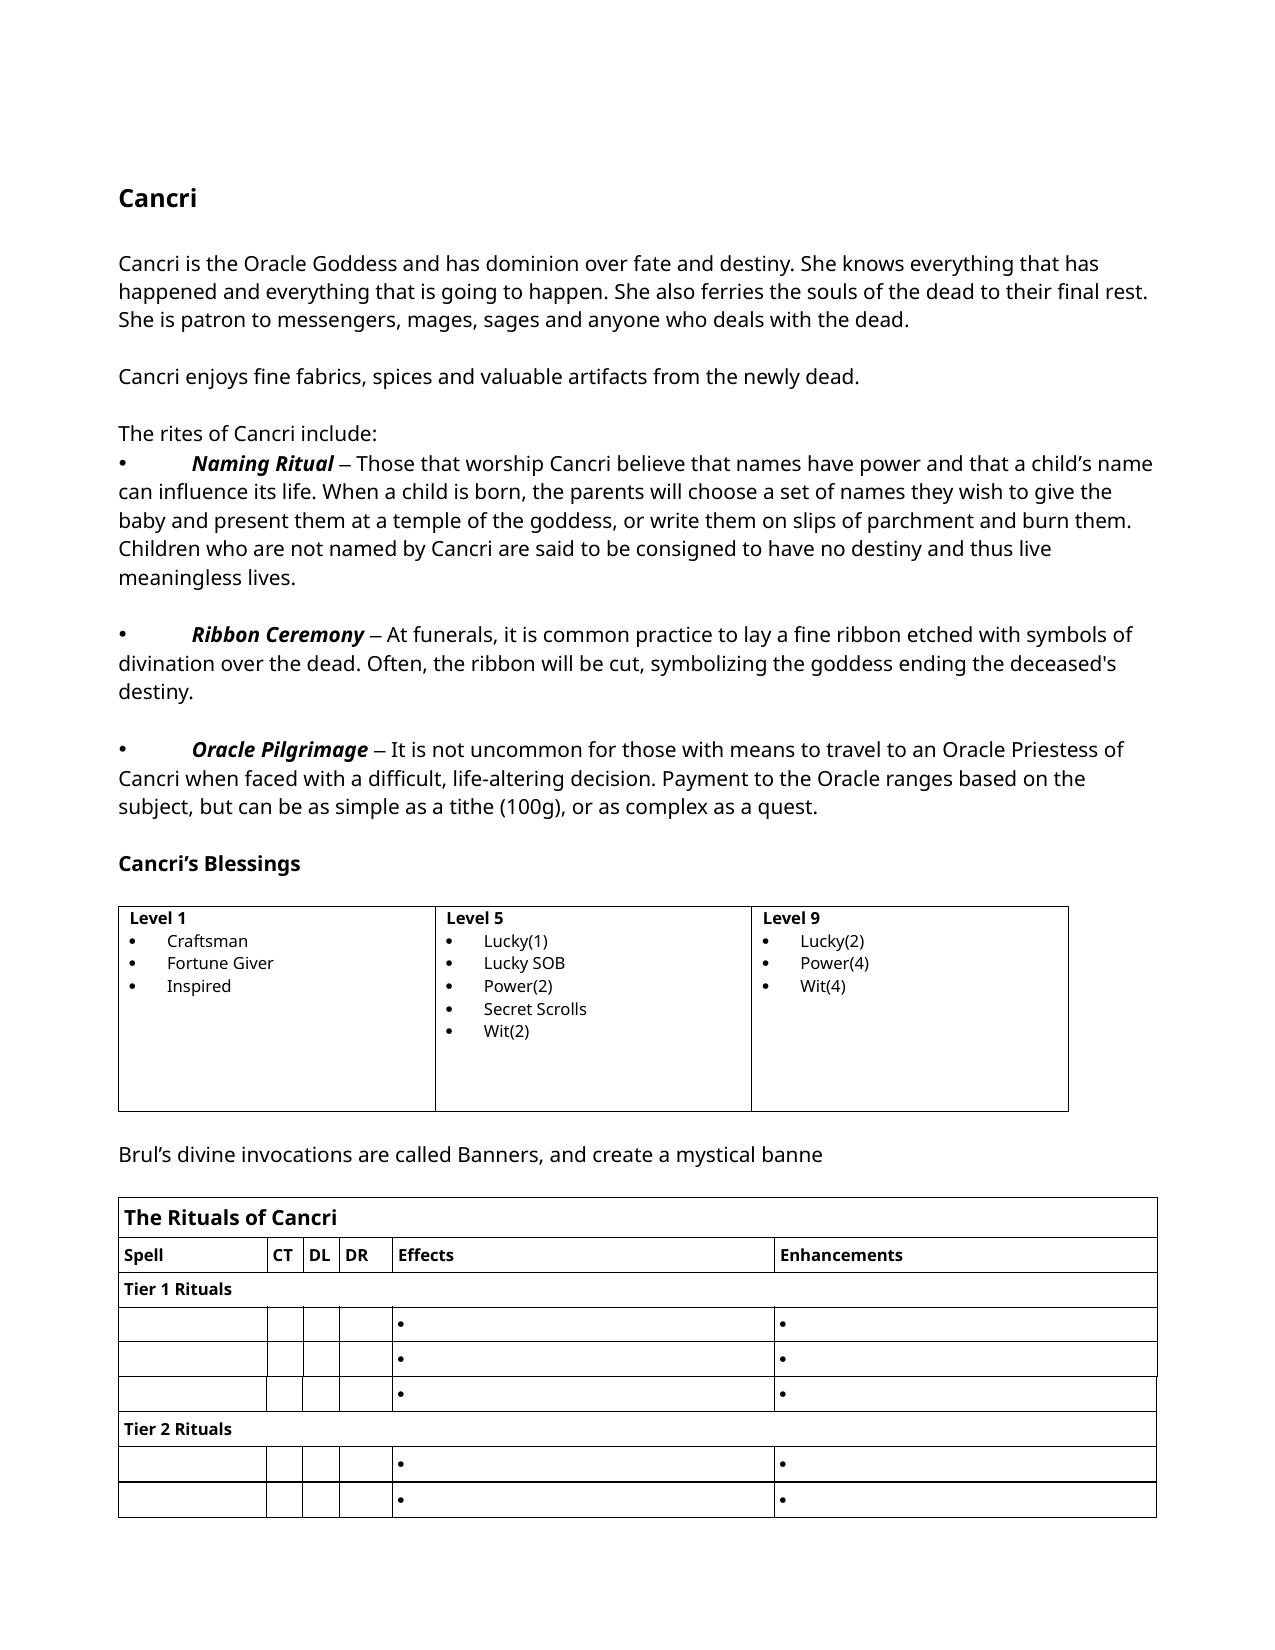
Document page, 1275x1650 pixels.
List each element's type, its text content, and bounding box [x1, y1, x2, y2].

table_cell [304, 1342, 339, 1376]
table_cell [268, 1342, 303, 1376]
table_cell [393, 1483, 774, 1517]
table_cell [393, 1308, 774, 1341]
table_header Level 5 [436, 907, 751, 929]
table_header Level 1 [119, 907, 435, 929]
table_cell [119, 1308, 267, 1341]
table_cell [267, 1377, 302, 1411]
table_cell [775, 1308, 1157, 1341]
text Cancri [118, 181, 1157, 215]
table_cell [393, 1342, 774, 1376]
table_cell [303, 1377, 339, 1411]
table_cell [775, 1483, 1156, 1517]
table_cell Craftsman Fortune Giver Inspired [119, 929, 435, 1111]
table_cell [119, 1483, 266, 1517]
table_cell DR [340, 1238, 392, 1272]
table_cell CT [268, 1238, 303, 1272]
table_cell [775, 1377, 1156, 1411]
table_cell Enhancements [775, 1238, 1157, 1272]
table_header The Rituals of Cancri [119, 1198, 1157, 1237]
table_cell Effects [393, 1238, 774, 1272]
table_cell Spell [119, 1238, 267, 1272]
table_cell [775, 1447, 1156, 1481]
list Oracle Pilgrimage – It is not uncommon for those with means to travel to an Oracle Priestess of Cancri when faced with a difficult, life-altering decision. Payment to the Oracle ranges based on the subject, but can be as simple as a tithe (100g), or as complex as a quest. [118, 734, 1157, 821]
table_cell [340, 1308, 392, 1341]
table_header Level 9 [752, 907, 1068, 929]
table_cell [119, 1342, 267, 1376]
table_cell [775, 1342, 1157, 1376]
table_cell [340, 1447, 392, 1481]
table_cell Tier 2 Rituals [119, 1412, 1156, 1446]
table_cell [119, 1377, 266, 1411]
table_cell Lucky(2) Power(4) Wit(4) [752, 929, 1068, 1111]
table_cell [340, 1342, 392, 1376]
text Cancri is the Oracle Goddess and has dominion over fate and destiny. She knows everything that has happened and everything that is going to happen. She also ferries the souls of the dead to their final rest. She is patron to messengers, mages, sages and anyone who deals with the dead. [118, 249, 1157, 334]
text The rites of Cancri include: [118, 419, 1157, 448]
table_cell [304, 1308, 339, 1341]
table_cell [267, 1447, 302, 1481]
table_cell [393, 1447, 774, 1481]
table_cell [303, 1447, 339, 1481]
table_cell [119, 1447, 266, 1481]
table_cell Lucky(1) Lucky SOB Power(2) Secret Scrolls Wit(2) [436, 929, 751, 1111]
text Brul’s divine invocations are called Banners, and create a mystical banne [118, 1140, 1157, 1168]
table_cell [340, 1377, 392, 1411]
table_cell [267, 1483, 302, 1517]
text Cancri enjoys fine fabrics, spices and valuable artifacts from the newly dead. [118, 362, 1157, 391]
table_cell [303, 1483, 339, 1517]
text Cancri’s Blessings [118, 849, 1157, 877]
table_cell [393, 1377, 774, 1411]
list Ribbon Ceremony – At funerals, it is common practice to lay a fine ribbon etched with symbols of divination over the dead. Often, the ribbon will be cut, symbolizing the goddess ending the deceased's destiny. [118, 619, 1157, 706]
list Naming Ritual – Those that worship Cancri believe that names have power and that a child’s name can influence its life. When a child is born, the parents will choose a set of names they wish to give the baby and present them at a temple of the goddess, or write them on slips of parchment and burn them. Children who are not named by Cancri are said to be consigned to have no destiny and thus live meaningless lives. [118, 448, 1157, 591]
table_cell [340, 1483, 392, 1517]
table_cell [268, 1308, 303, 1341]
table_cell Tier 1 Rituals [119, 1273, 1157, 1306]
table_cell DL [304, 1238, 339, 1272]
